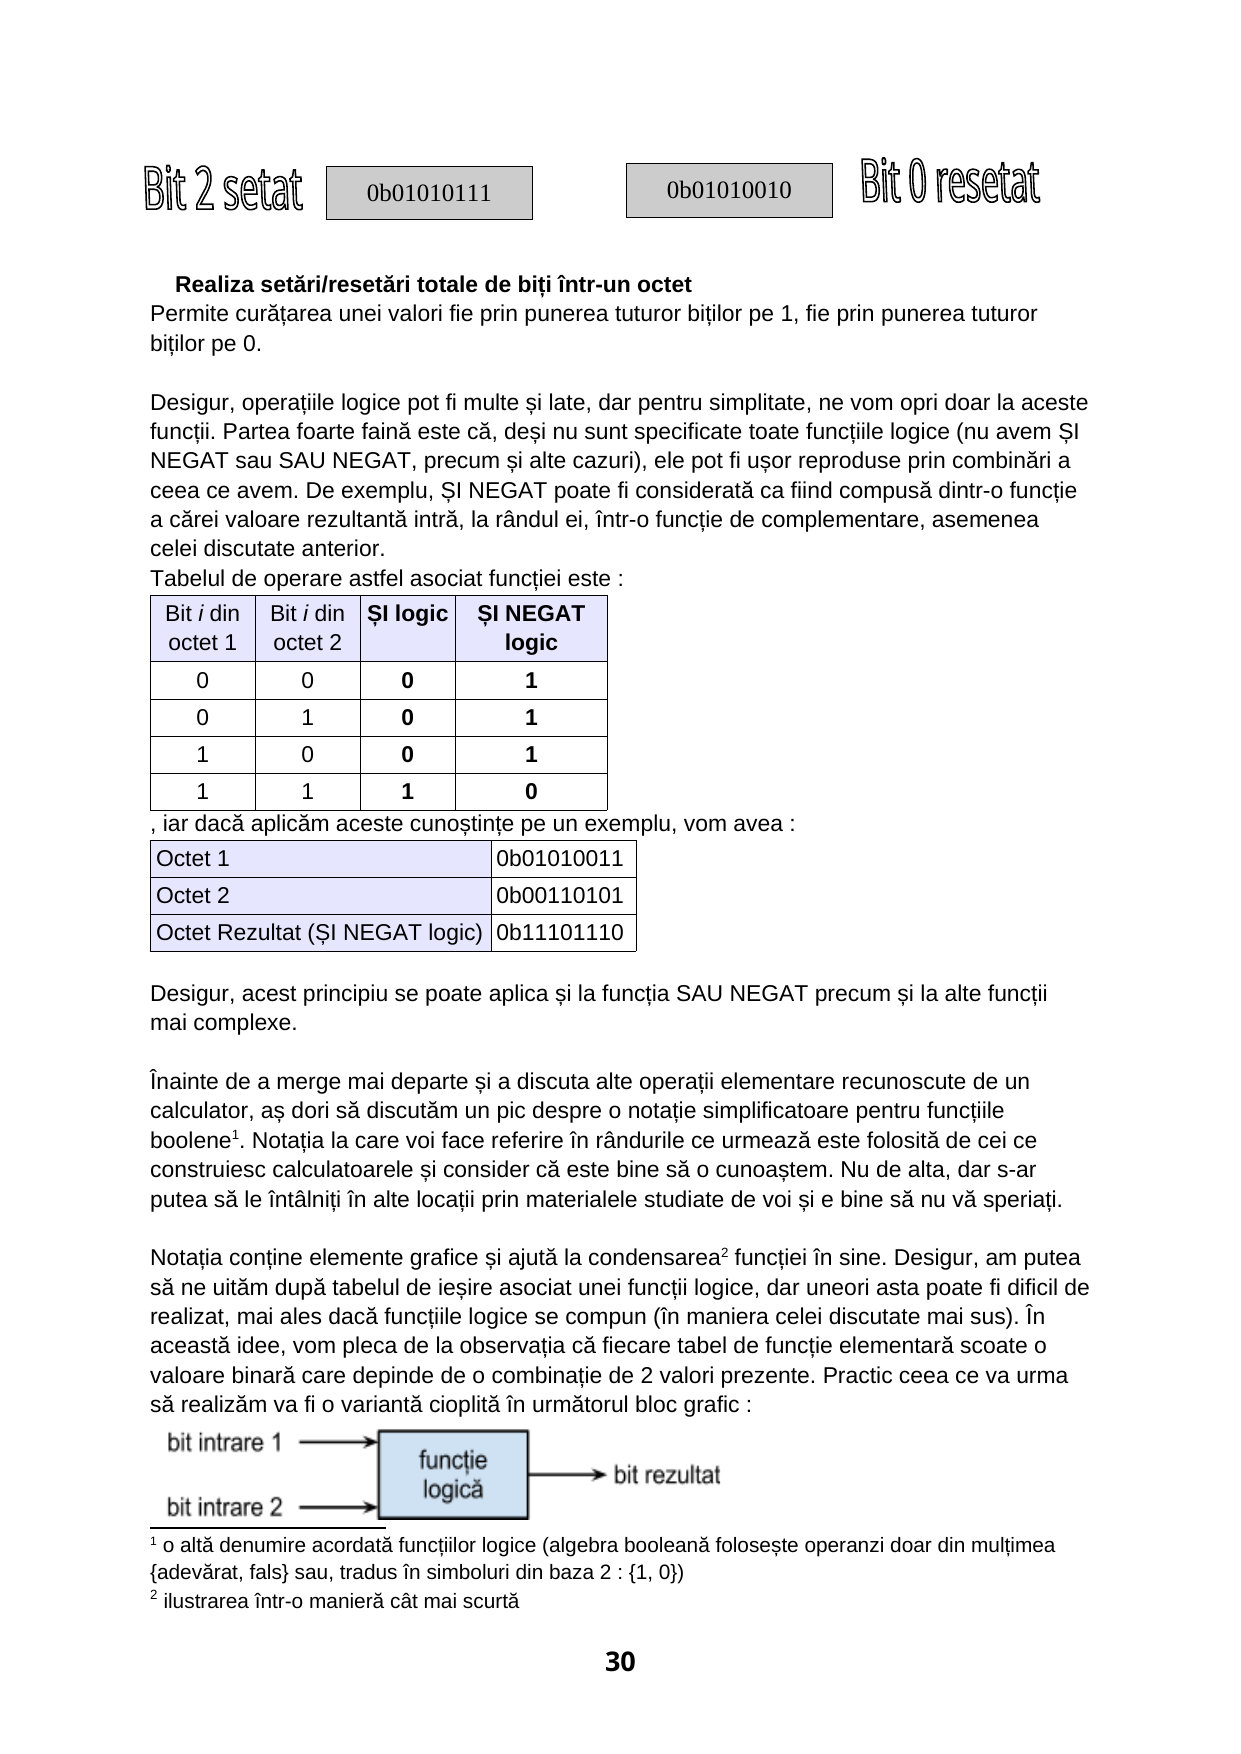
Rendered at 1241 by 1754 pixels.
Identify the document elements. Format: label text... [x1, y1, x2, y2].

table_header ȘI logic [361, 596, 455, 661]
table_cell Octet 2 [151, 878, 491, 914]
table_cell 0 [256, 737, 360, 773]
table_cell 0 [361, 700, 455, 736]
table_cell 1 [256, 774, 360, 810]
text Tabelul de operare astfel asociat funcției este : [150, 566, 1091, 591]
text Desigur, acest principiu se poate aplica și la funcția SAU NEGAT precum și la alte funcții mai complexe. [150, 981, 1091, 1036]
table_header ȘI NEGAT logic [456, 596, 607, 661]
text Realiza setări/resetări totale de biți într-un octet [150, 267, 1091, 297]
text ilustrarea într-o manieră cât mai scurtă [150, 1587, 1091, 1613]
table_cell Octet Rezultat (ȘI NEGAT logic) [151, 915, 491, 951]
table_cell 1 [456, 662, 607, 699]
table_cell 1 [456, 700, 607, 736]
table_cell 1 [151, 774, 255, 810]
table_cell 1 [361, 774, 455, 810]
text Desigur, operațiile logice pot fi multe și late, dar pentru simplitate, ne vom opri doar la aceste funcții. Partea foarte faină este că, deși nu sunt specificate toate funcțiile logice (nu avem ȘI NEGAT sau SAU NEGAT, precum și alte cazuri), ele pot fi ușor reproduse prin combinări a ceea ce avem. De exemplu, ȘI NEGAT poate fi considerată ca fiind compusă dintr-o funcție a cărei valoare rezultantă intră, la rândul ei, într-o funcție de complementare, asemenea celei discutate anterior. [150, 389, 1091, 562]
table_cell 0 [456, 774, 607, 810]
text o altă denumire acordată funcțiilor logice (algebra booleană folosește operanzi doar din mulțimea {adevărat, fals} sau, tradus în simboluri din baza 2 : {1, 0}) [150, 1534, 1091, 1584]
picture [150, 1421, 721, 1520]
table_cell 0 [361, 737, 455, 773]
table_header Bit i din octet 2 [256, 596, 360, 661]
text Permite curățarea unei valori fie prin punerea tuturor biților pe 1, fie prin punerea tuturor biților pe 0. [150, 301, 1091, 356]
table_cell 0 [151, 662, 255, 699]
table_header Octet 1 [151, 841, 491, 877]
table_cell 1 [256, 700, 360, 736]
table_cell 0 [361, 662, 455, 699]
table_header 0b01010011 [492, 841, 636, 877]
table_cell 0b11101110 [492, 915, 636, 951]
text , iar dacă aplicăm aceste cunoștințe pe un exemplu, vom avea : [150, 810, 1091, 836]
table_cell 0 [151, 700, 255, 736]
table_header Bit i din octet 1 [151, 596, 255, 661]
table_cell 0b00110101 [492, 878, 636, 914]
table_cell 0 [256, 662, 360, 699]
table_cell 1 [151, 737, 255, 773]
text Înainte de a merge mai departe și a discuta alte operații elementare recunoscute de un calculator, aș dori să discutăm un pic despre o notație simplificatoare pentru funcțiile boolene. Notația la care voi face referire în rândurile ce urmează este folosită de cei ce construiesc calculatoarele și consider că este bine să o cunoaștem. Nu de alta, dar s-ar putea să le întâlniți în alte locații prin materialele studiate de voi și e bine să nu vă speriați. [150, 1069, 1091, 1212]
table_cell 1 [456, 737, 607, 773]
text Notația conține elemente grafice și ajută la condensarea funcției în sine. Desigur, am putea să ne uităm după tabelul de ieșire asociat unei funcții logice, dar uneori asta poate fi dificil de realizat, mai ales dacă funcțiile logice se compun (în maniera celei discutate mai sus). În această idee, vom pleca de la observația că fiecare tabel de funcție elementară scoate o valoare binară care depinde de o combinație de 2 valori prezente. Practic ceea ce va urma să realizăm va fi o variantă cioplită în următorul bloc grafic : [150, 1245, 1091, 1418]
